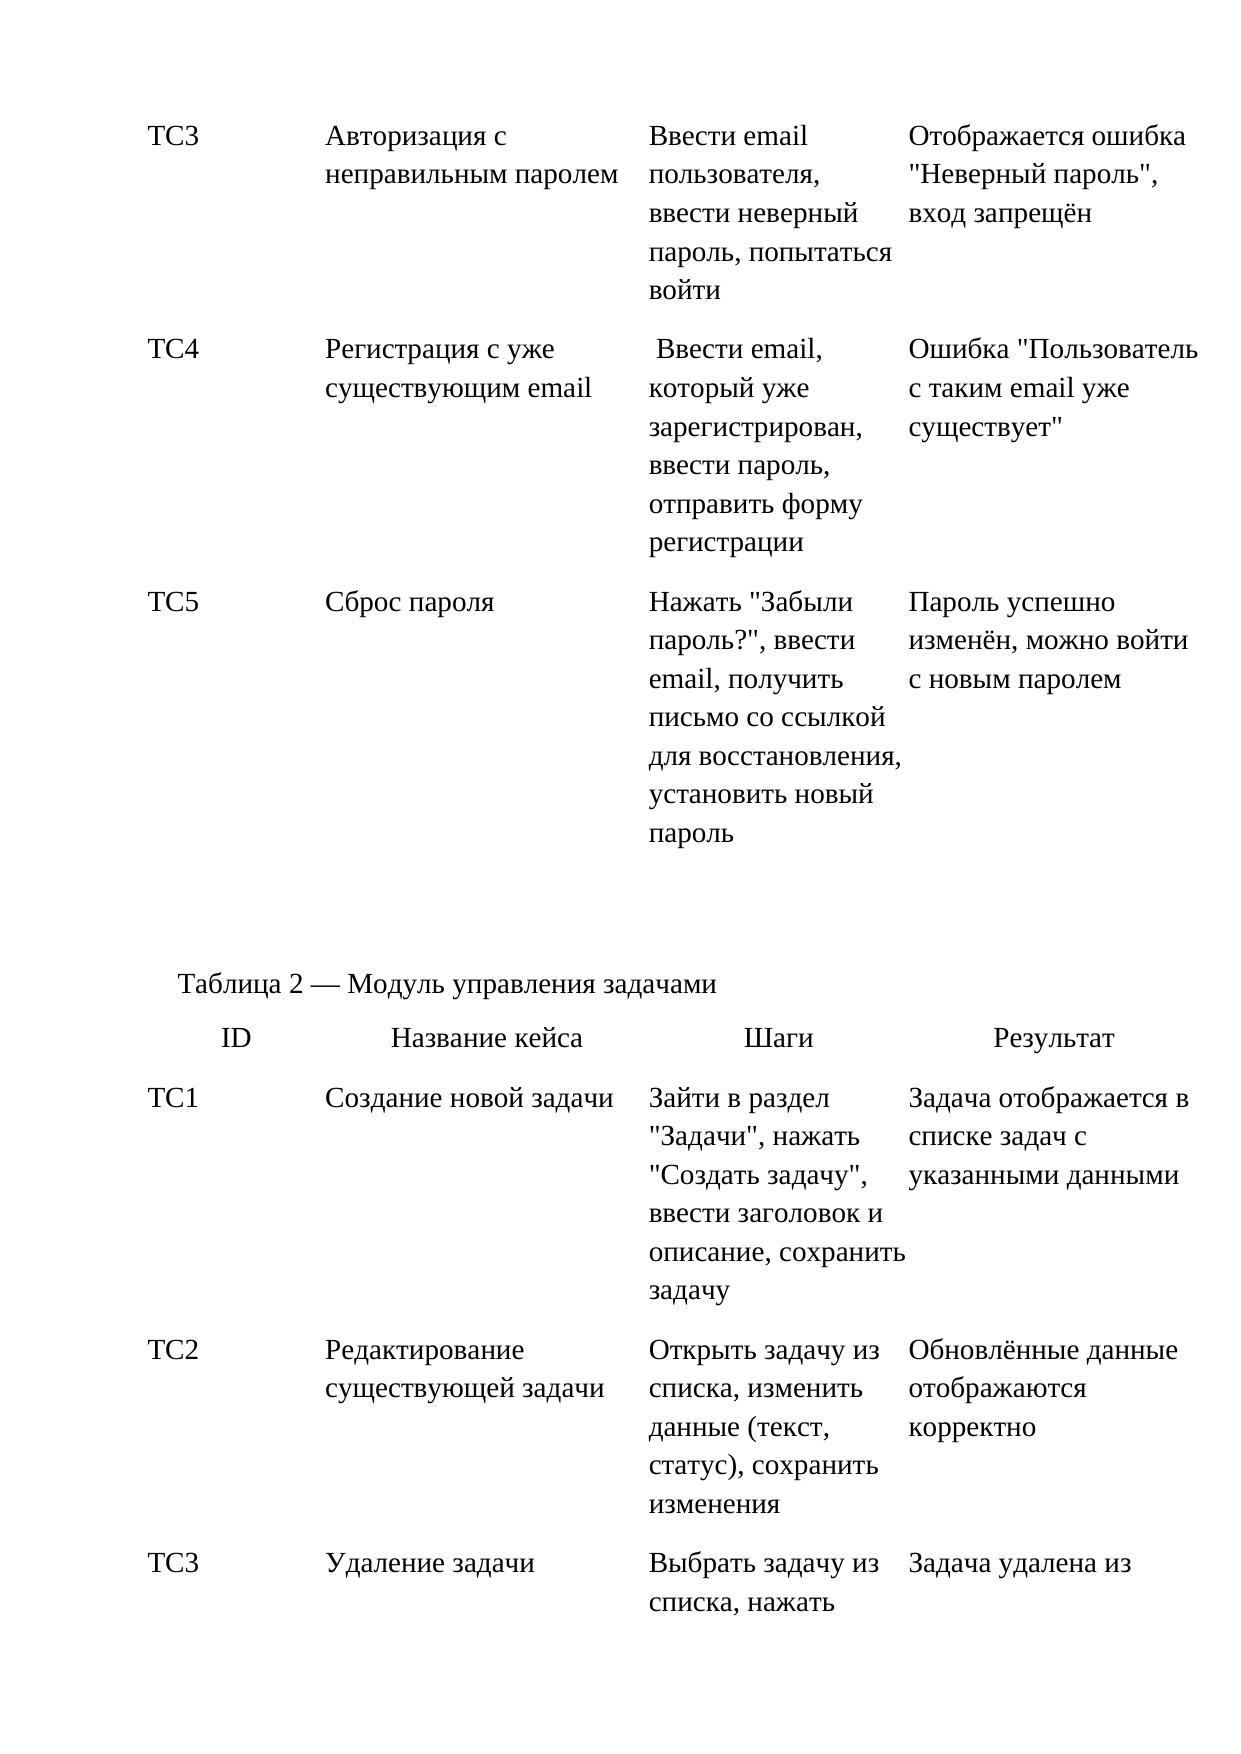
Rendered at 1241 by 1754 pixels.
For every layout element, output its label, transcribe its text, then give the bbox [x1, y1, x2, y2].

text Таблица 2 — Модуль управления задачами [177, 966, 1152, 1000]
table_cell Создание новой задачи [325, 1080, 648, 1332]
table_cell Авторизация с неправильным паролем [325, 118, 648, 332]
table_header Шаги [649, 1020, 908, 1080]
table_cell Ошибка "Пользователь с таким email уже существует" [908, 332, 1199, 584]
table_cell Ввести email пользователя, ввести неверный пароль, попытаться войти [649, 118, 908, 332]
table_cell Нажать "Забыли пароль?", ввести email, получить письмо со ссылкой для восстановления, установить новый пароль [649, 584, 908, 874]
table_cell ТС5 [147, 584, 325, 874]
table_cell Задача удалена из [908, 1545, 1199, 1617]
table_cell Зайти в раздел "Задачи", нажать "Создать задачу", ввести заголовок и описание, сохранить задачу [649, 1080, 908, 1332]
table_header Название кейса [325, 1020, 648, 1080]
table_cell Сброс пароля [325, 584, 648, 874]
table_cell Выбрать задачу из списка, нажать [649, 1545, 908, 1617]
table_cell ТС2 [147, 1332, 325, 1545]
table_cell ТС1 [147, 1080, 325, 1332]
table_cell Пароль успешно изменён, можно войти с новым паролем [908, 584, 1199, 874]
table_cell Задача отображается в списке задач с указанными данными [908, 1080, 1199, 1332]
table_cell ТС4 [147, 332, 325, 584]
table_cell Открыть задачу из списка, изменить данные (текст, статус), сохранить изменения [649, 1332, 908, 1545]
table_cell Регистрация с уже существующим email [325, 332, 648, 584]
table_cell Редактирование существующей задачи [325, 1332, 648, 1545]
table_cell Обновлённые данные отображаются корректно [908, 1332, 1199, 1545]
table_cell Удаление задачи [325, 1545, 648, 1617]
table_cell Ввести email, который уже зарегистрирован, ввести пароль, отправить форму регистрации [649, 332, 908, 584]
table_cell ТС3 [147, 118, 325, 332]
table_header Результат [908, 1020, 1199, 1080]
table_cell Отображается ошибка "Неверный пароль", вход запрещён [908, 118, 1199, 332]
table_cell ТС3 [147, 1545, 325, 1617]
table_header ID [147, 1020, 325, 1080]
